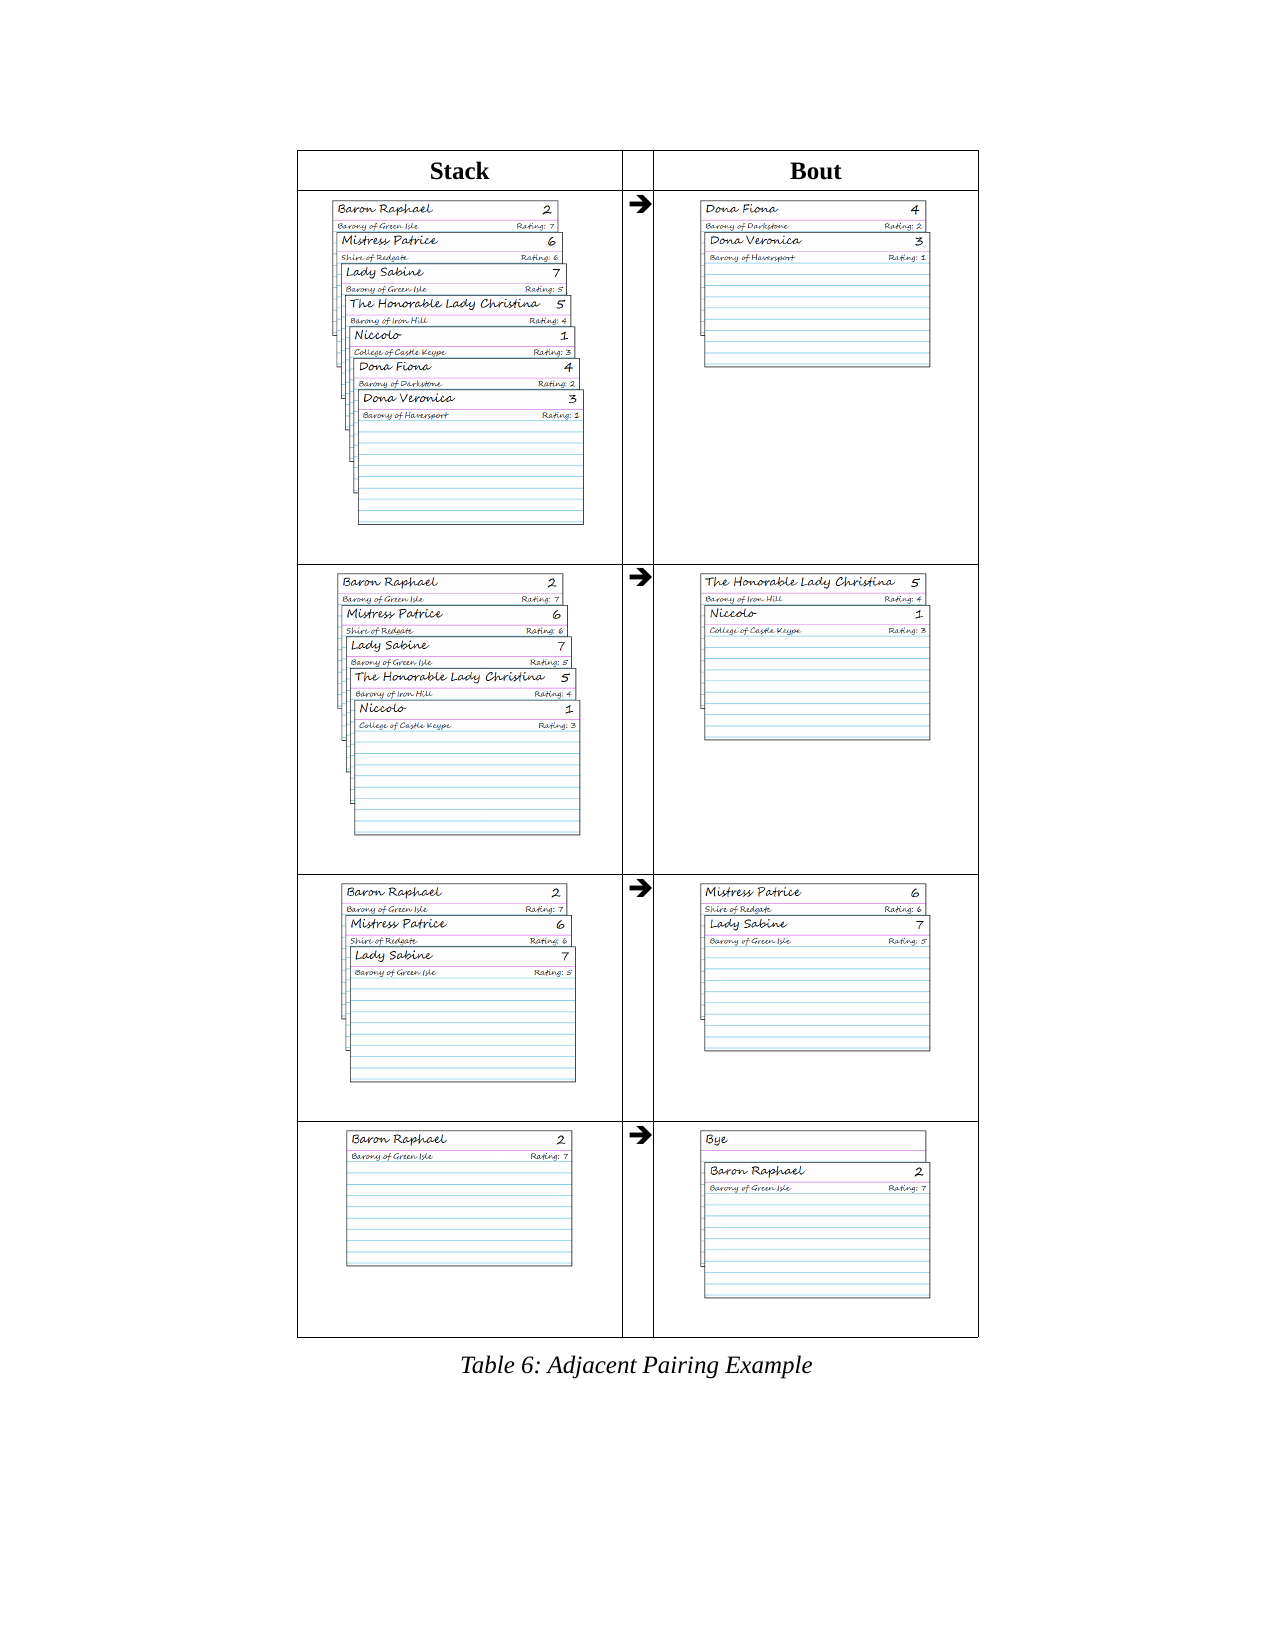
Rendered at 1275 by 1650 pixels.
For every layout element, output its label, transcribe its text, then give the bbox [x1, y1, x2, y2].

table_header Bout [654, 151, 978, 190]
table_cell [298, 570, 333, 839]
picture [696, 1127, 935, 1303]
picture [342, 1127, 577, 1271]
table_header [623, 151, 653, 190]
table_cell [298, 191, 622, 564]
table_cell  [623, 1122, 653, 1337]
picture [328, 196, 590, 530]
table_cell [298, 875, 622, 1121]
table_cell  [623, 875, 653, 1121]
table_header Stack [298, 151, 622, 190]
picture [696, 196, 935, 372]
text Table 6: Adjacent Pairing Example [150, 1350, 1125, 1378]
table_cell  [623, 565, 653, 874]
table_cell [654, 191, 978, 564]
picture [333, 569, 586, 840]
table_cell  [623, 191, 653, 564]
table_cell [654, 565, 978, 569]
picture [696, 569, 935, 745]
table_cell [298, 840, 622, 874]
table_cell [654, 570, 978, 874]
table_cell [298, 1122, 622, 1337]
table_cell [654, 875, 978, 1121]
table_cell [586, 570, 622, 839]
picture [696, 879, 935, 1056]
picture [337, 879, 581, 1087]
table_cell [654, 1122, 978, 1337]
table_cell [298, 565, 622, 569]
